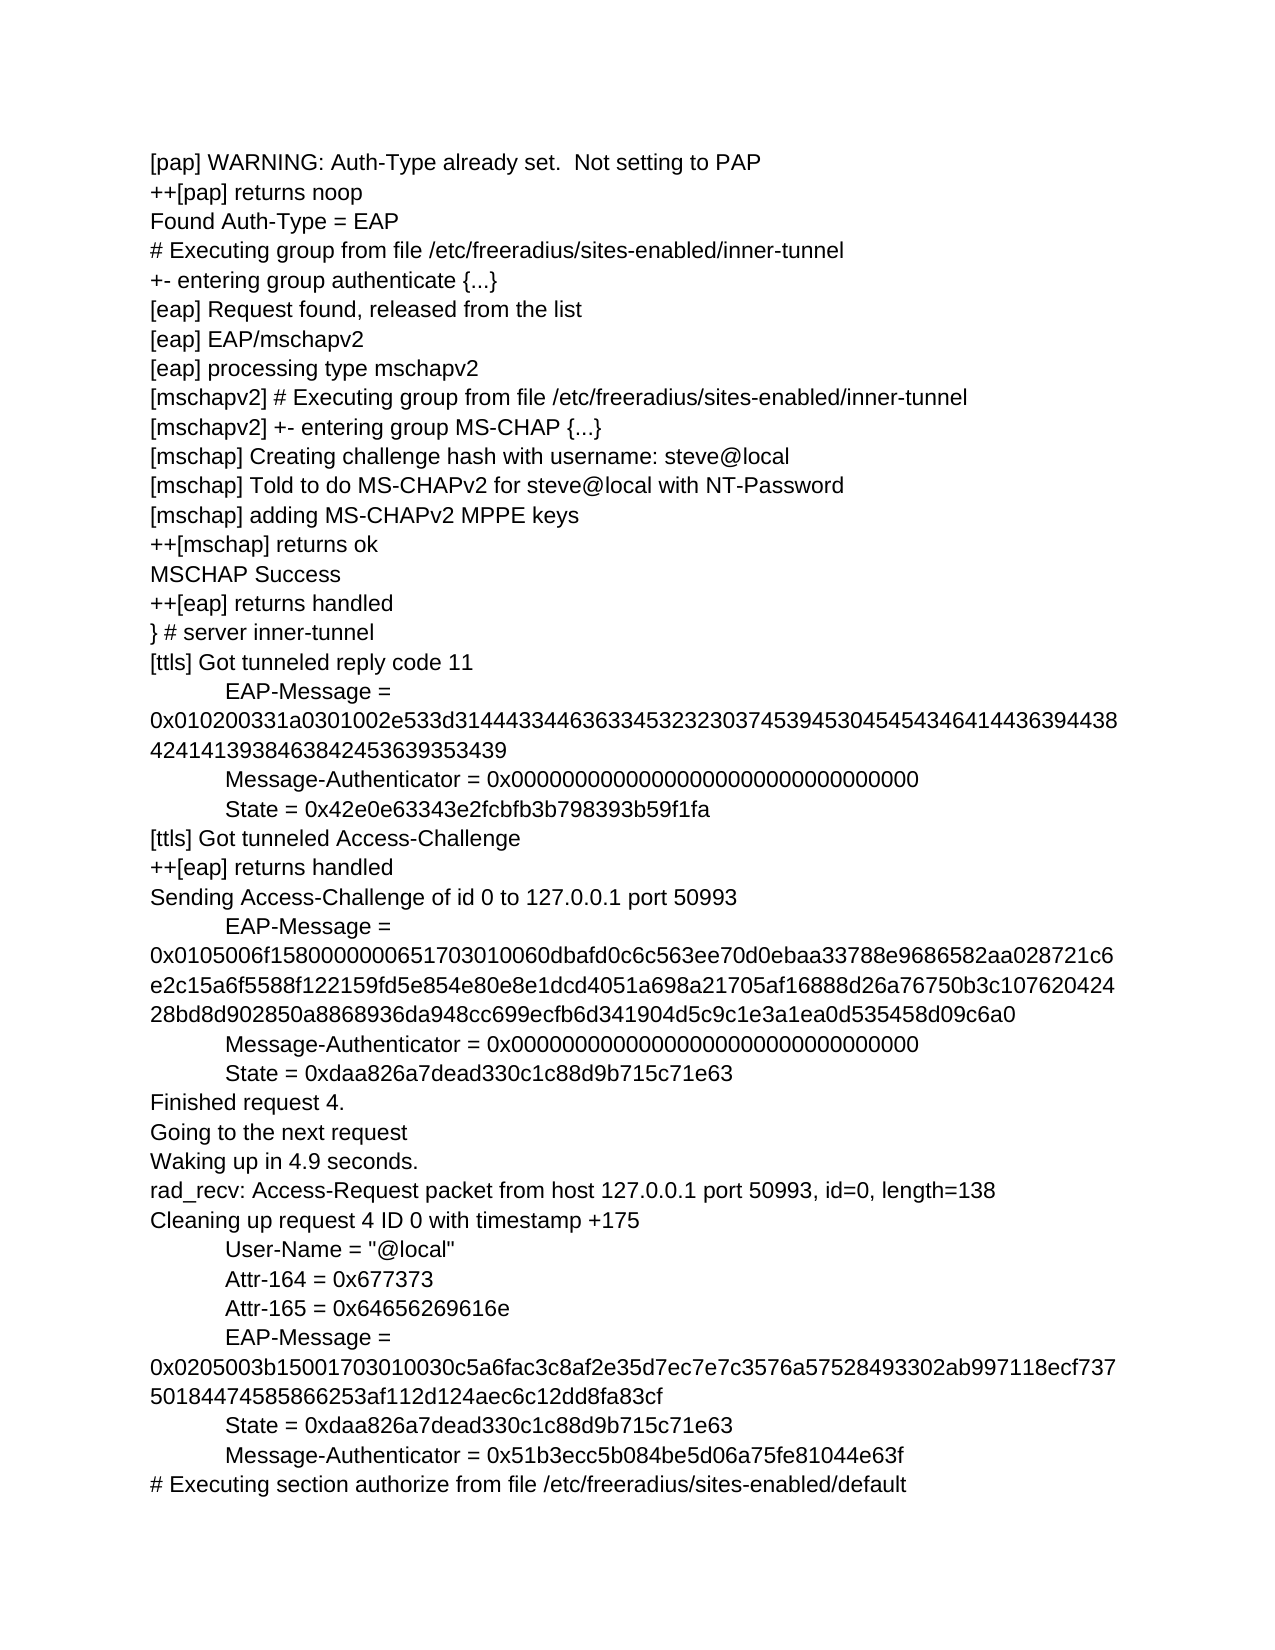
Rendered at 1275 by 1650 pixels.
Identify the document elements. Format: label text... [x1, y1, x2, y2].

text [mschap] Creating challenge hash with username: steve@local [150, 444, 1125, 469]
text Attr-164 = 0x677373 [150, 1266, 1125, 1292]
text Cleaning up request 4 ID 0 with timestamp +175 [150, 1207, 1125, 1233]
text State = 0x42e0e63343e2fcbfb3b798393b59f1fa [150, 796, 1125, 822]
text [mschapv2] # Executing group from file /etc/freeradius/sites-enabled/inner-tunnel [150, 385, 1125, 411]
text [ttls] Got tunneled reply code 11 [150, 649, 1125, 675]
text Waking up in 4.9 seconds. [150, 1149, 1125, 1174]
text Finished request 4. [150, 1090, 1125, 1116]
text Message-Authenticator = 0x51b3ecc5b084be5d06a75fe81044e63f [150, 1442, 1125, 1468]
text Sending Access-Challenge of id 0 to 127.0.0.1 port 50993 [150, 884, 1125, 910]
text [pap] WARNING: Auth-Type already set. Not setting to PAP [150, 150, 1125, 176]
text rad_recv: Access-Request packet from host 127.0.0.1 port 50993, id=0, length=138 [150, 1178, 1125, 1204]
text Going to the next request [150, 1119, 1125, 1145]
text ++[pap] returns noop [150, 179, 1125, 205]
text } # server inner-tunnel [150, 620, 1125, 646]
text EAP-Message = 0x010200331a0301002e533d31444334463633453232303745394530454543464144363944384241413938463842453639353439 [150, 679, 1125, 763]
text ++[eap] returns handled [150, 591, 1125, 616]
text State = 0xdaa826a7dead330c1c88d9b715c71e63 [150, 1061, 1125, 1086]
text EAP-Message = 0x0105006f1580000000651703010060dbafd0c6c563ee70d0ebaa33788e9686582aa028721c6e2c15a6f5588f122159fd5e854e80e8e1dcd4051a698a21705af16888d26a76750b3c10762042428bd8d902850a8868936da948cc699ecfb6d341904d5c9c1e3a1ea0d535458d09c6a0 [150, 914, 1125, 1027]
text Attr-165 = 0x64656269616e [150, 1296, 1125, 1321]
text [eap] processing type mschapv2 [150, 356, 1125, 381]
text Message-Authenticator = 0x00000000000000000000000000000000 [150, 767, 1125, 792]
text [eap] Request found, released from the list [150, 297, 1125, 322]
text [eap] EAP/mschapv2 [150, 326, 1125, 352]
text ++[mschap] returns ok [150, 532, 1125, 557]
text [mschap] Told to do MS-CHAPv2 for steve@local with NT-Password [150, 473, 1125, 499]
text [mschap] adding MS-CHAPv2 MPPE keys [150, 502, 1125, 528]
text Found Auth-Type = EAP [150, 209, 1125, 234]
text # Executing section authorize from file /etc/freeradius/sites-enabled/default [150, 1472, 1125, 1497]
text MSCHAP Success [150, 561, 1125, 587]
text +- entering group authenticate {...} [150, 267, 1125, 293]
text User-Name = "@local" [150, 1237, 1125, 1262]
text ++[eap] returns handled [150, 855, 1125, 881]
text EAP-Message = 0x0205003b15001703010030c5a6fac3c8af2e35d7ec7e7c3576a57528493302ab997118ecf73750184474585866253af112d124aec6c12dd8fa83cf [150, 1325, 1125, 1409]
text State = 0xdaa826a7dead330c1c88d9b715c71e63 [150, 1413, 1125, 1439]
text Message-Authenticator = 0x00000000000000000000000000000000 [150, 1031, 1125, 1057]
text [ttls] Got tunneled Access-Challenge [150, 826, 1125, 851]
text [mschapv2] +- entering group MS-CHAP {...} [150, 414, 1125, 440]
text # Executing group from file /etc/freeradius/sites-enabled/inner-tunnel [150, 238, 1125, 264]
